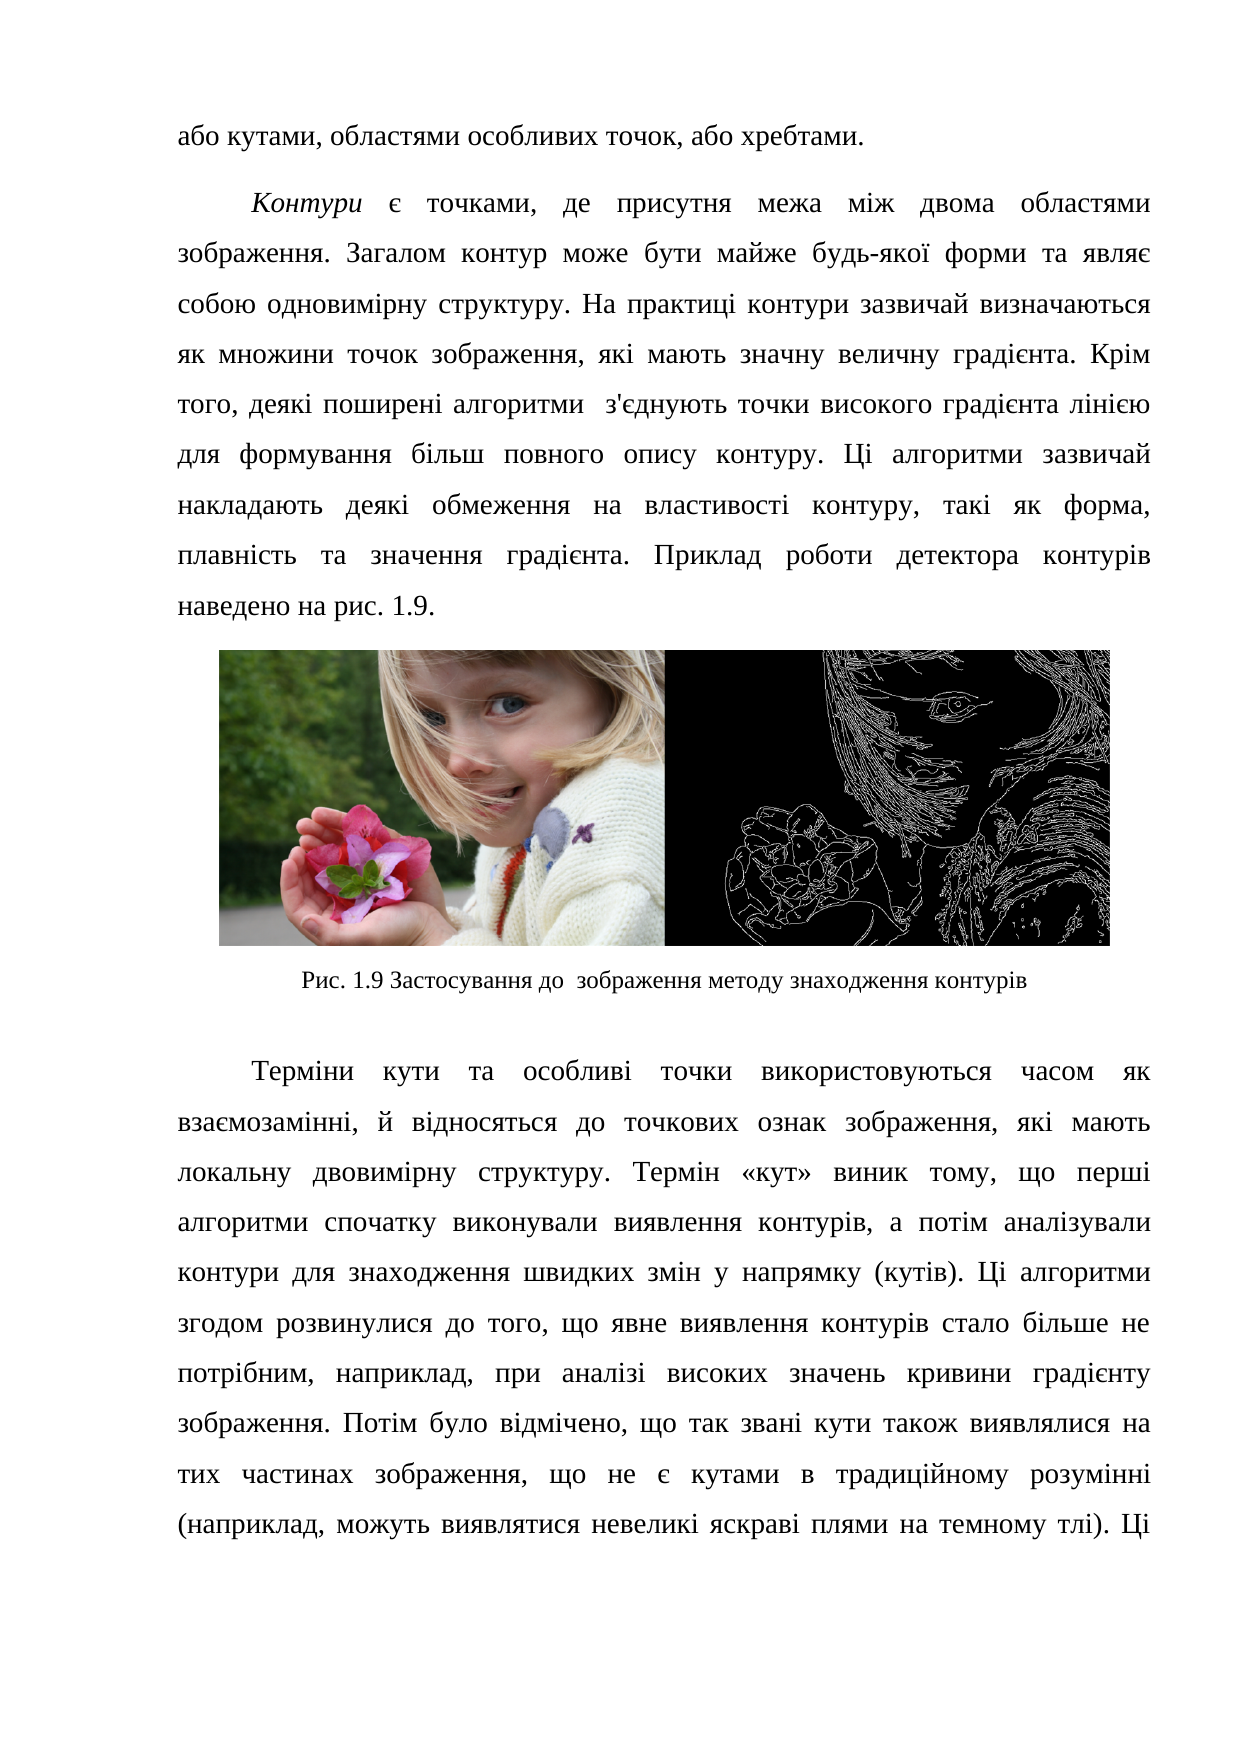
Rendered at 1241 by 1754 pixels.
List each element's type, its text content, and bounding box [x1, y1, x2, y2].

text Контури є точками, де присутня межа між двома областями зображення. Загалом контур може бути майже будь-якої форми та являє собою одновимірну структуру. На практиці контури зазвичай визначаються як множини точок зображення, які мають значну величну градієнта. Крім того, деякі поширені алгоритми з'єднують точки високого градієнта лінією для формування більш повного опису контуру. Ці алгоритми зазвичай накладають деякі обмеження на властивості контуру, такі як форма, плавність та значення градієнта. Приклад роботи детектора контурів наведено на рис. 1.9. [177, 185, 1152, 621]
picture [219, 650, 1110, 946]
text [219, 637, 1110, 650]
text або кутами, областями особливих точок, або хребтами. [177, 118, 1152, 152]
text Терміни кути та особливі точки використовуються часом як взаємозамінні, й відносяться до точкових ознак зображення, які мають локальну двовимірну структуру. Термін «кут» виник тому, що перші алгоритми спочатку виконували виявлення контурів, а потім аналізували контури для знаходження швидких змін у напрямку (кутів). Ці алгоритми згодом розвинулися до того, що явне виявлення контурів стало більше не потрібним, наприклад, при аналізі високих значень кривини градієнту зображення. Потім було відмічено, що так звані кути також виявлялися на тих частинах зображення, що не є кутами в традиційному розумінні (наприклад, можуть виявлятися невеликі яскраві плями на темному тлі). Ці [177, 654, 1152, 1540]
text Рис. 1.9 Застосування до зображення методу знаходження контурів [219, 946, 1110, 994]
